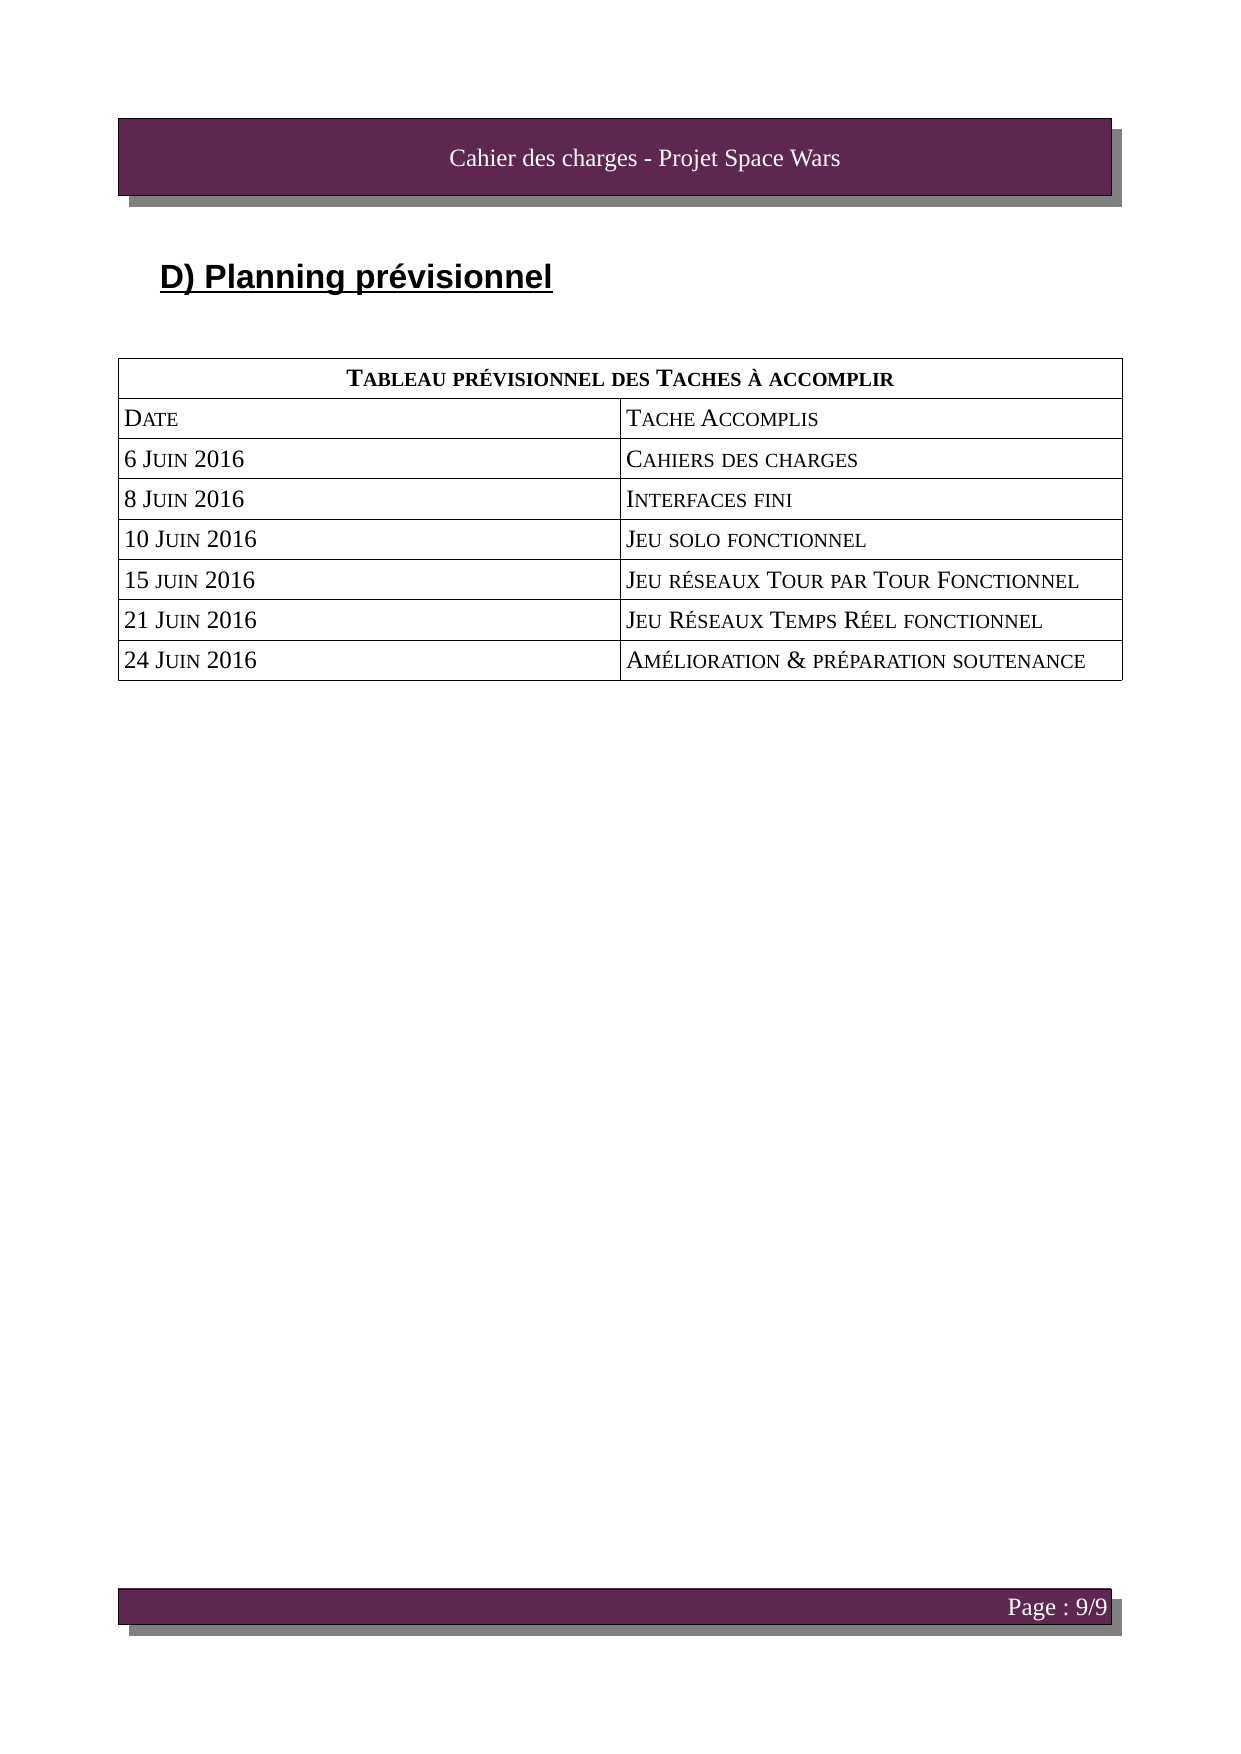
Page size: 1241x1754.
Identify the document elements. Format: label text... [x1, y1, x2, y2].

table_cell 21 Juin 2016 [119, 600, 620, 639]
table_cell 24 Juin 2016 [119, 641, 620, 680]
table_cell 15 juin 2016 [119, 560, 620, 599]
table_cell Jeu Réseaux Temps Réel fonctionnel [621, 600, 1122, 639]
table_cell Tache Accomplis [621, 399, 1122, 438]
table_cell 6 Juin 2016 [119, 439, 620, 478]
table_cell Jeu solo fonctionnel [621, 520, 1122, 559]
table_cell Amélioration & préparation soutenance [621, 641, 1122, 680]
table_cell 10 Juin 2016 [119, 520, 620, 559]
subtitle D) Planning prévisionnel [118, 257, 1122, 296]
table_cell Cahiers des charges [621, 439, 1122, 478]
table_cell Interfaces fini [621, 479, 1122, 519]
table_cell Jeu réseaux Tour par Tour Fonctionnel [621, 560, 1122, 599]
table_cell 8 Juin 2016 [119, 479, 620, 519]
table_header Tableau prévisionnel des Taches à accomplir [119, 359, 1122, 398]
table_cell Date [119, 399, 620, 438]
